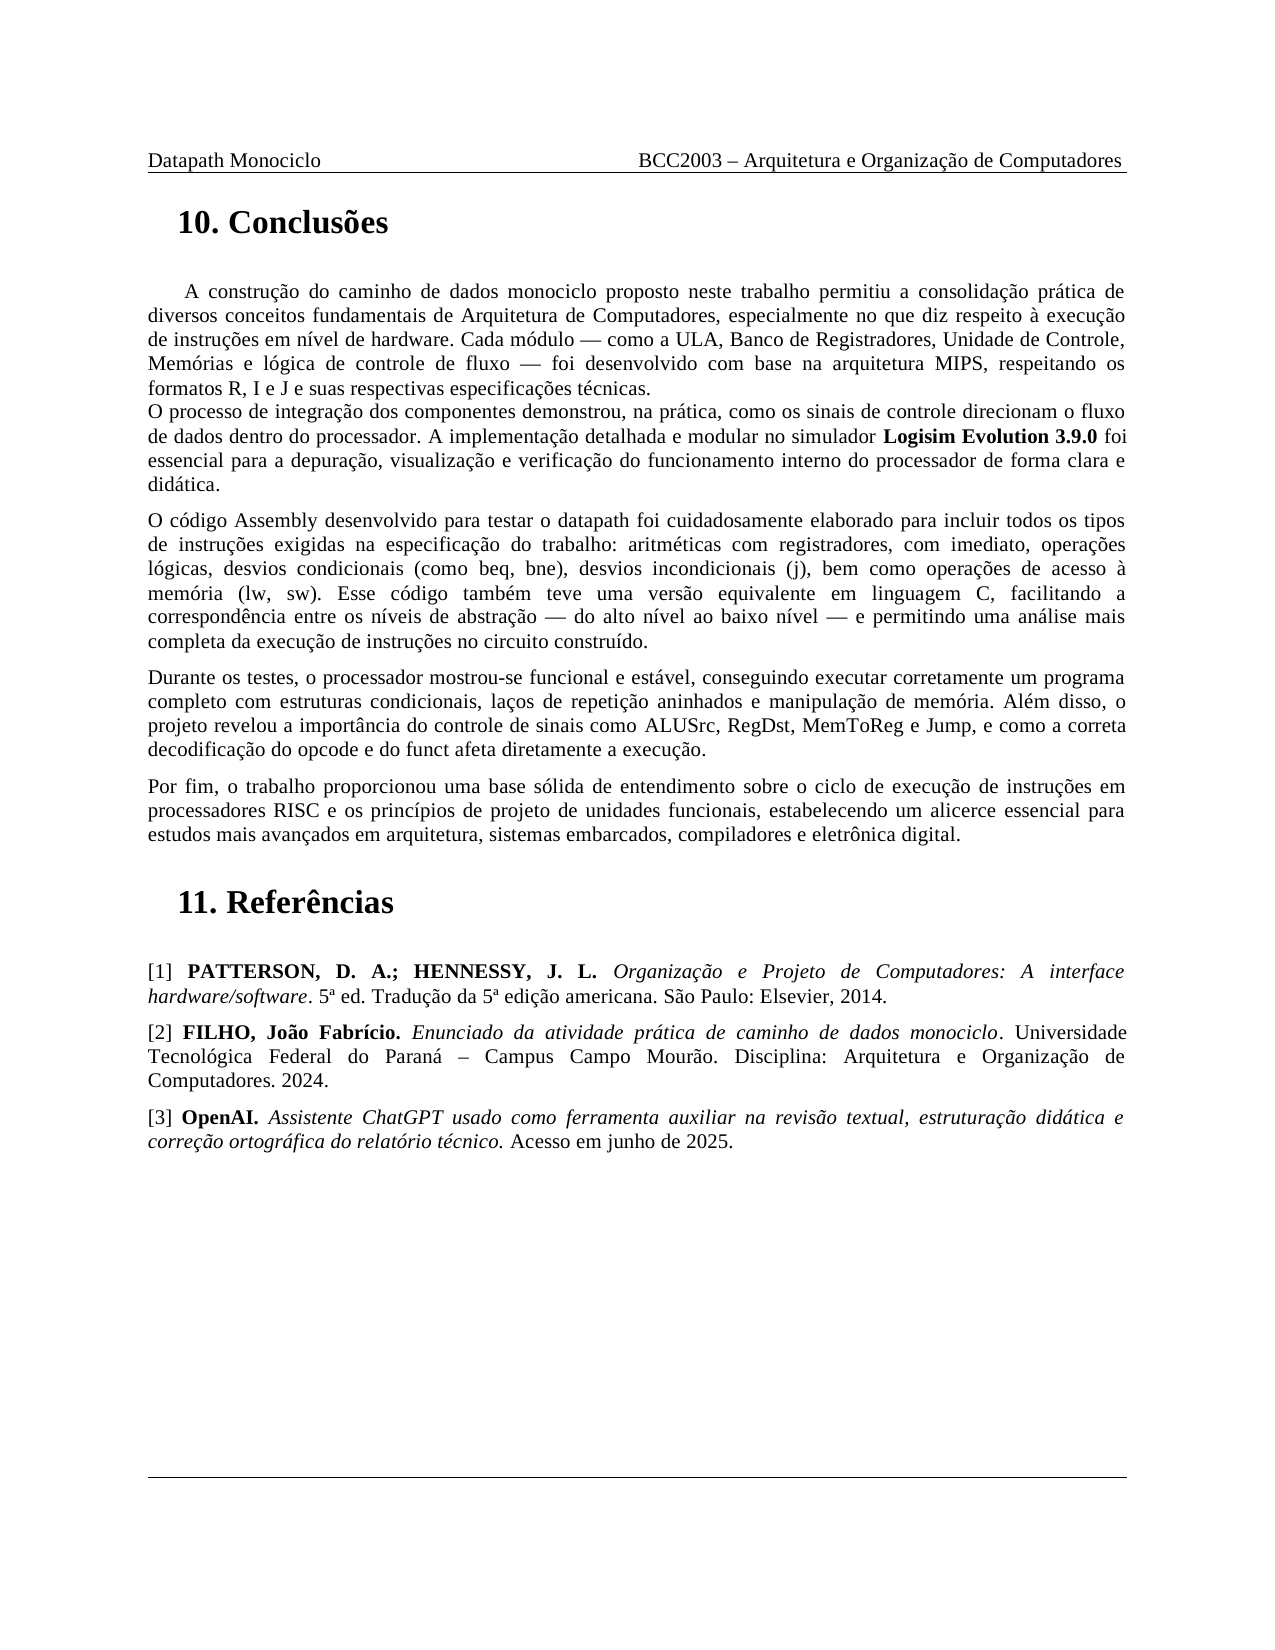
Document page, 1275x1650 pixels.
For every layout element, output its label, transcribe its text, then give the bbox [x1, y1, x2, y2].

subtitle 10. Conclusões [148, 202, 1127, 241]
text O código Assembly desenvolvido para testar o datapath foi cuidadosamente elaborado para incluir todos os tipos de instruções exigidas na especificação do trabalho: aritméticas com registradores, com imediato, operações lógicas, desvios condicionais (como beq, bne), desvios incondicionais (j), bem como operações de acesso à memória (lw, sw). Esse código também teve uma versão equivalente em linguagem C, facilitando a correspondência entre os níveis de abstração — do alto nível ao baixo nível — e permitindo uma análise mais completa da execução de instruções no circuito construído. [148, 508, 1127, 652]
text Durante os testes, o processador mostrou-se funcional e estável, conseguindo executar corretamente um programa completo com estruturas condicionais, laços de repetição aninhados e manipulação de memória. Além disso, o projeto revelou a importância do controle de sinais como ALUSrc, RegDst, MemToReg e Jump, e como a correta decodificação do opcode e do funct afeta diretamente a execução. [148, 665, 1127, 761]
text [2] FILHO, João Fabrício. Enunciado da atividade prática de caminho de dados monociclo. Universidade Tecnológica Federal do Paraná – Campus Campo Mourão. Disciplina: Arquitetura e Organização de Computadores. 2024. [148, 1020, 1127, 1092]
subtitle 11. Referências [148, 882, 1127, 921]
text O processo de integração dos componentes demonstrou, na prática, como os sinais de controle direcionam o fluxo de dados dentro do processador. A implementação detalhada e modular no simulador Logisim Evolution 3.9.0 foi essencial para a depuração, visualização e verificação do funcionamento interno do processador de forma clara e didática. [148, 399, 1127, 496]
text [1] PATTERSON, D. A.; HENNESSY, J. L. Organização e Projeto de Computadores: A interface hardware/software. 5ª ed. Tradução da 5ª edição americana. São Paulo: Elsevier, 2014. [148, 959, 1127, 1007]
text [3] OpenAI. Assistente ChatGPT usado como ferramenta auxiliar na revisão textual, estruturação didática e correção ortográfica do relatório técnico. Acesso em junho de 2025. [148, 1105, 1127, 1153]
text Por fim, o trabalho proporcionou uma base sólida de entendimento sobre o ciclo de execução de instruções em processadores RISC e os princípios de projeto de unidades funcionais, estabelecendo um alicerce essencial para estudos mais avançados em arquitetura, sistemas embarcados, compiladores e eletrônica digital. [148, 774, 1127, 846]
text A construção do caminho de dados monociclo proposto neste trabalho permitiu a consolidação prática de diversos conceitos fundamentais de Arquitetura de Computadores, especialmente no que diz respeito à execução de instruções em nível de hardware. Cada módulo — como a ULA, Banco de Registradores, Unidade de Controle, Memórias e lógica de controle de fluxo — foi desenvolvido com base na arquitetura MIPS, respeitando os formatos R, I e J e suas respectivas especificações técnicas. [148, 279, 1127, 399]
